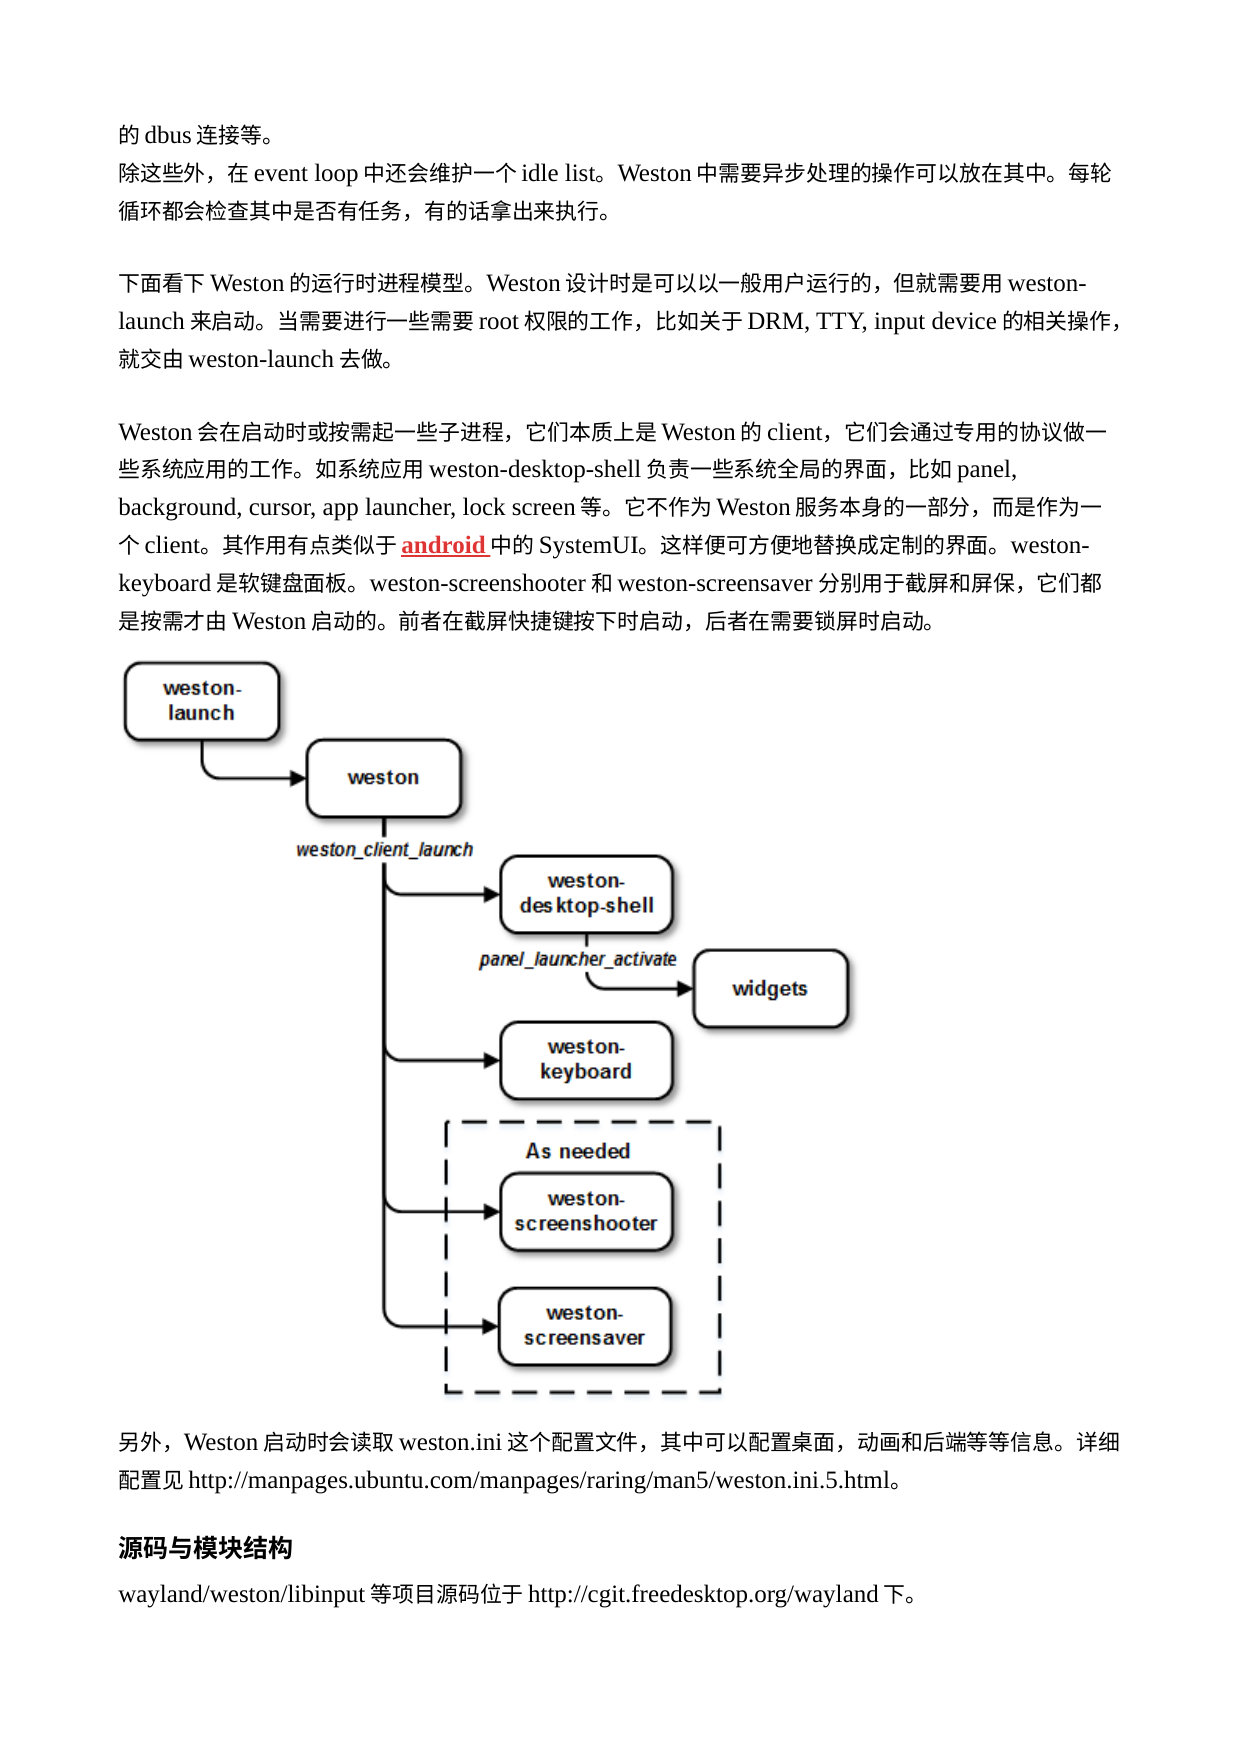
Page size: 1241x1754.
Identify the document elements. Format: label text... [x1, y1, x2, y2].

picture [118, 656, 864, 1406]
text wayland/weston/libinput等项目源码位于http://cgit.freedesktop.org/wayland下。 [118, 1577, 1122, 1609]
text 主循环上等待的几个核心fd包括： • Server/Client通信：listener fd在Weston启动时建立，并一直监听新的client连接。一个client连接后会与Weston建立一对domain socket，Wayland就是基于它来通信的。 • 输入处理：一方面通过udev monitor监听设备的添加删除事件。另一方面如有新设备添加时会将该设备打开并监听该fd来得到输入事件。 • 其它：监听如timer（用于如睡眠锁屏等场景）和signal（如收到SIGINT, SIGTERM, SIGQUIT时退出主循环）等事件。timer和signal可以分别用timerfd和signalfd来用fd来表示。另外还有logind的dbus连接等。 除这些外，在event loop中还会维护一个idle list。Weston中需要异步处理的操作可以放在其中。每轮循环都会检查其中是否有任务，有的话拿出来执行。 下面看下Weston的运行时进程模型。Weston设计时是可以以一般用户运行的，但就需要用weston-launch来启动。当需要进行一些需要root权限的工作，比如关于DRM, TTY, input device的相关操作，就交由weston-launch去做。 Weston会在启动时或按需起一些子进程，它们本质上是Weston的client，它们会通过专用的协议做一些系统应用的工作。如系统应用weston-desktop-shell负责一些系统全局的界面，比如panel, background, cursor, app launcher, lock screen等。它不作为Weston服务本身的一部分，而是作为一个client。其作用有点类似于android中的SystemUI。这样便可方便地替换成定制的界面。weston-keyboard是软键盘面板。weston-screenshooter和weston-screensaver分别用于截屏和屏保，它们都是按需才由Weston启动的。前者在截屏快捷键按下时启动，后者在需要锁屏时启动。 [118, 118, 1122, 636]
subtitle 源码与模块结构 [118, 1528, 1122, 1564]
text 另外，Weston启动时会读取weston.ini这个配置文件，其中可以配置桌面，动画和后端等等信息。详细配置见http://manpages.ubuntu.com/manpages/raring/man5/weston.ini.5.html。 [118, 1425, 1122, 1495]
